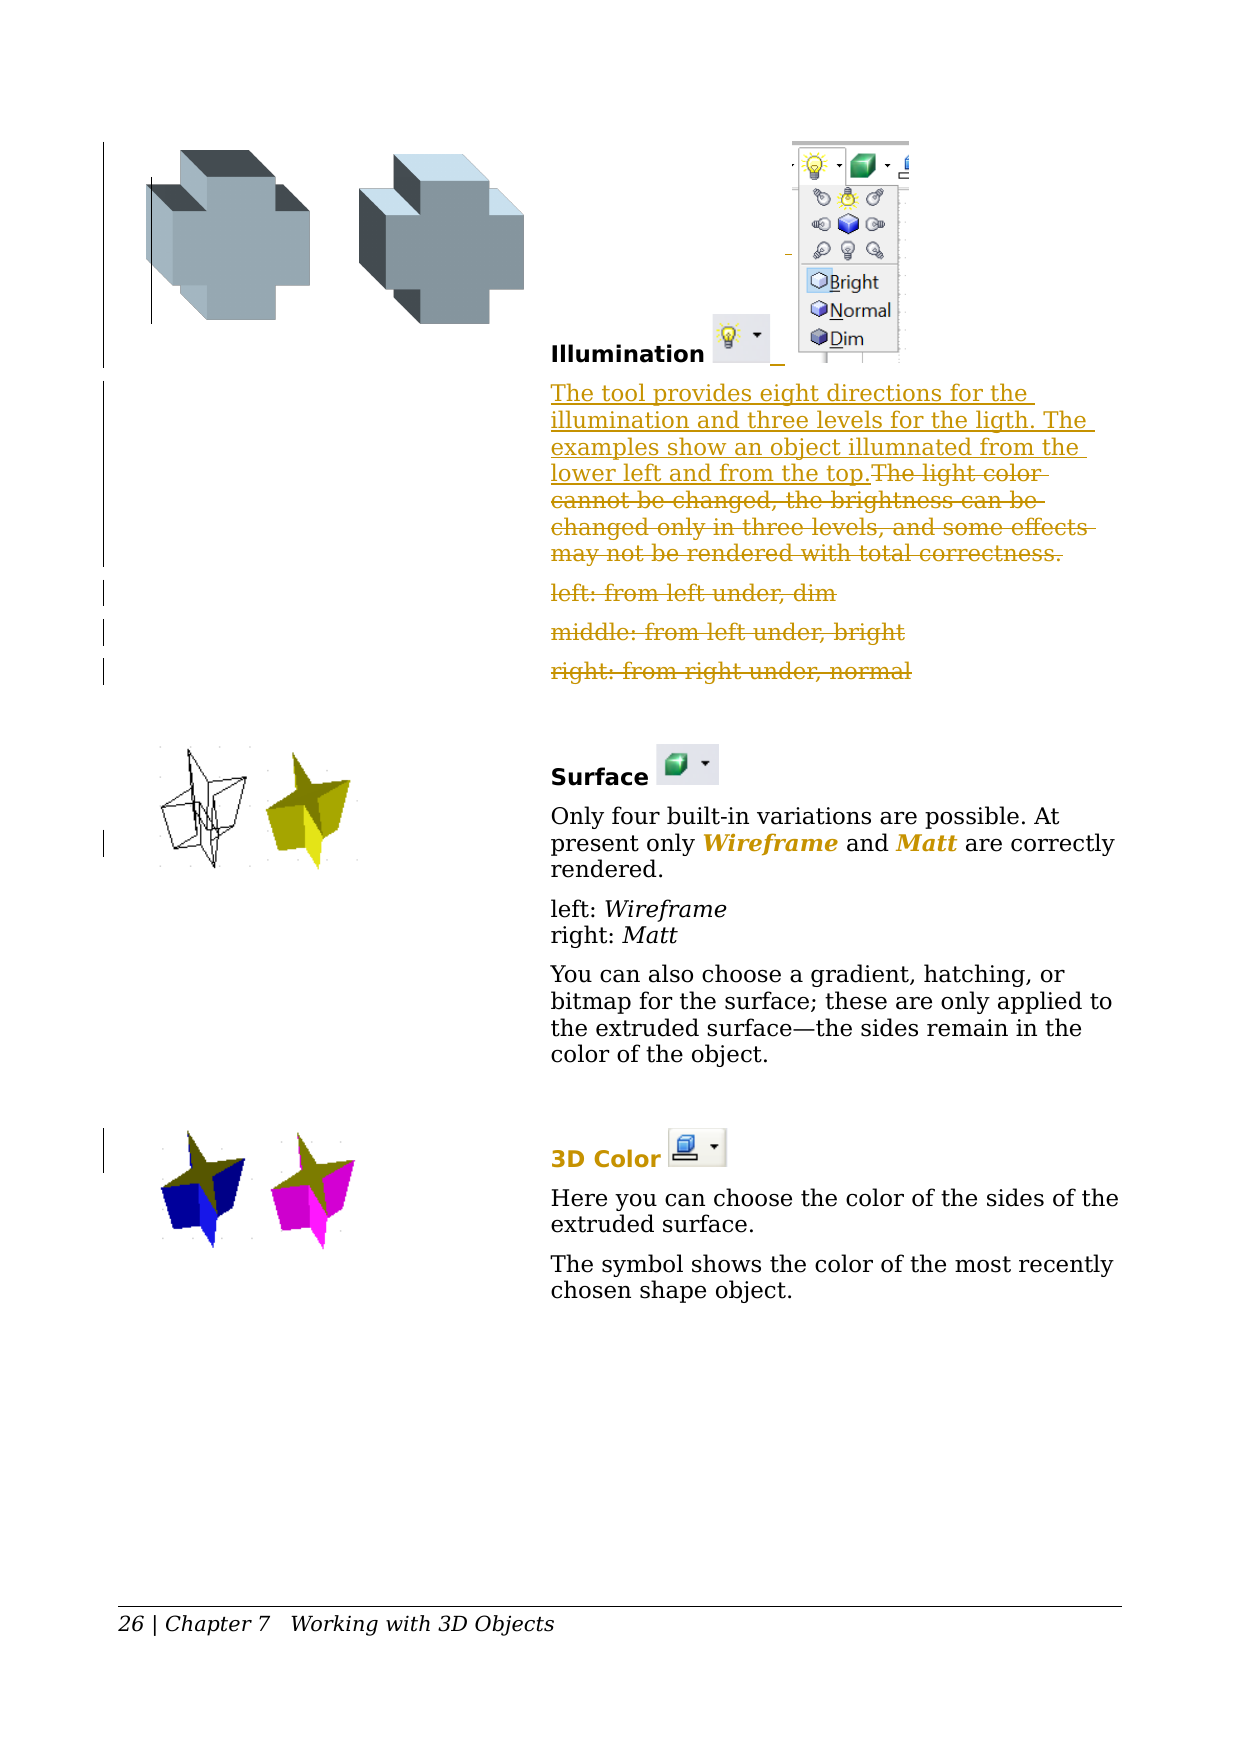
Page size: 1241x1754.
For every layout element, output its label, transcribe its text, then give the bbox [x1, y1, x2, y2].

picture [151, 744, 358, 877]
picture [656, 744, 719, 785]
picture [712, 314, 771, 363]
picture [266, 1129, 364, 1253]
table_cell 3D Color Here you can choose the color of the sides of the extruded surface. The symbol shows the color of the most recently chosen shape object. [550, 1104, 1122, 1340]
picture [668, 1128, 728, 1167]
table_cell Surface Only four built-in variations are possible. At present only Wireframe and Matt are correctly rendered. left: Wireframe right: Matt You can also choose a gradient, hatching, or bitmap for the surface; these are only applied to the extruded surface—the sides remain in the color of the object. [550, 721, 1122, 1104]
table_cell [139, 118, 550, 721]
picture [792, 141, 909, 363]
table_cell [139, 1104, 550, 1340]
table_cell [139, 721, 550, 1104]
picture [151, 1128, 259, 1253]
table_cell Illumination The tool provides eight directions for the illumination and three levels for the ligth. The examples show an object illumnated from the lower left and from the top. [550, 118, 1122, 721]
